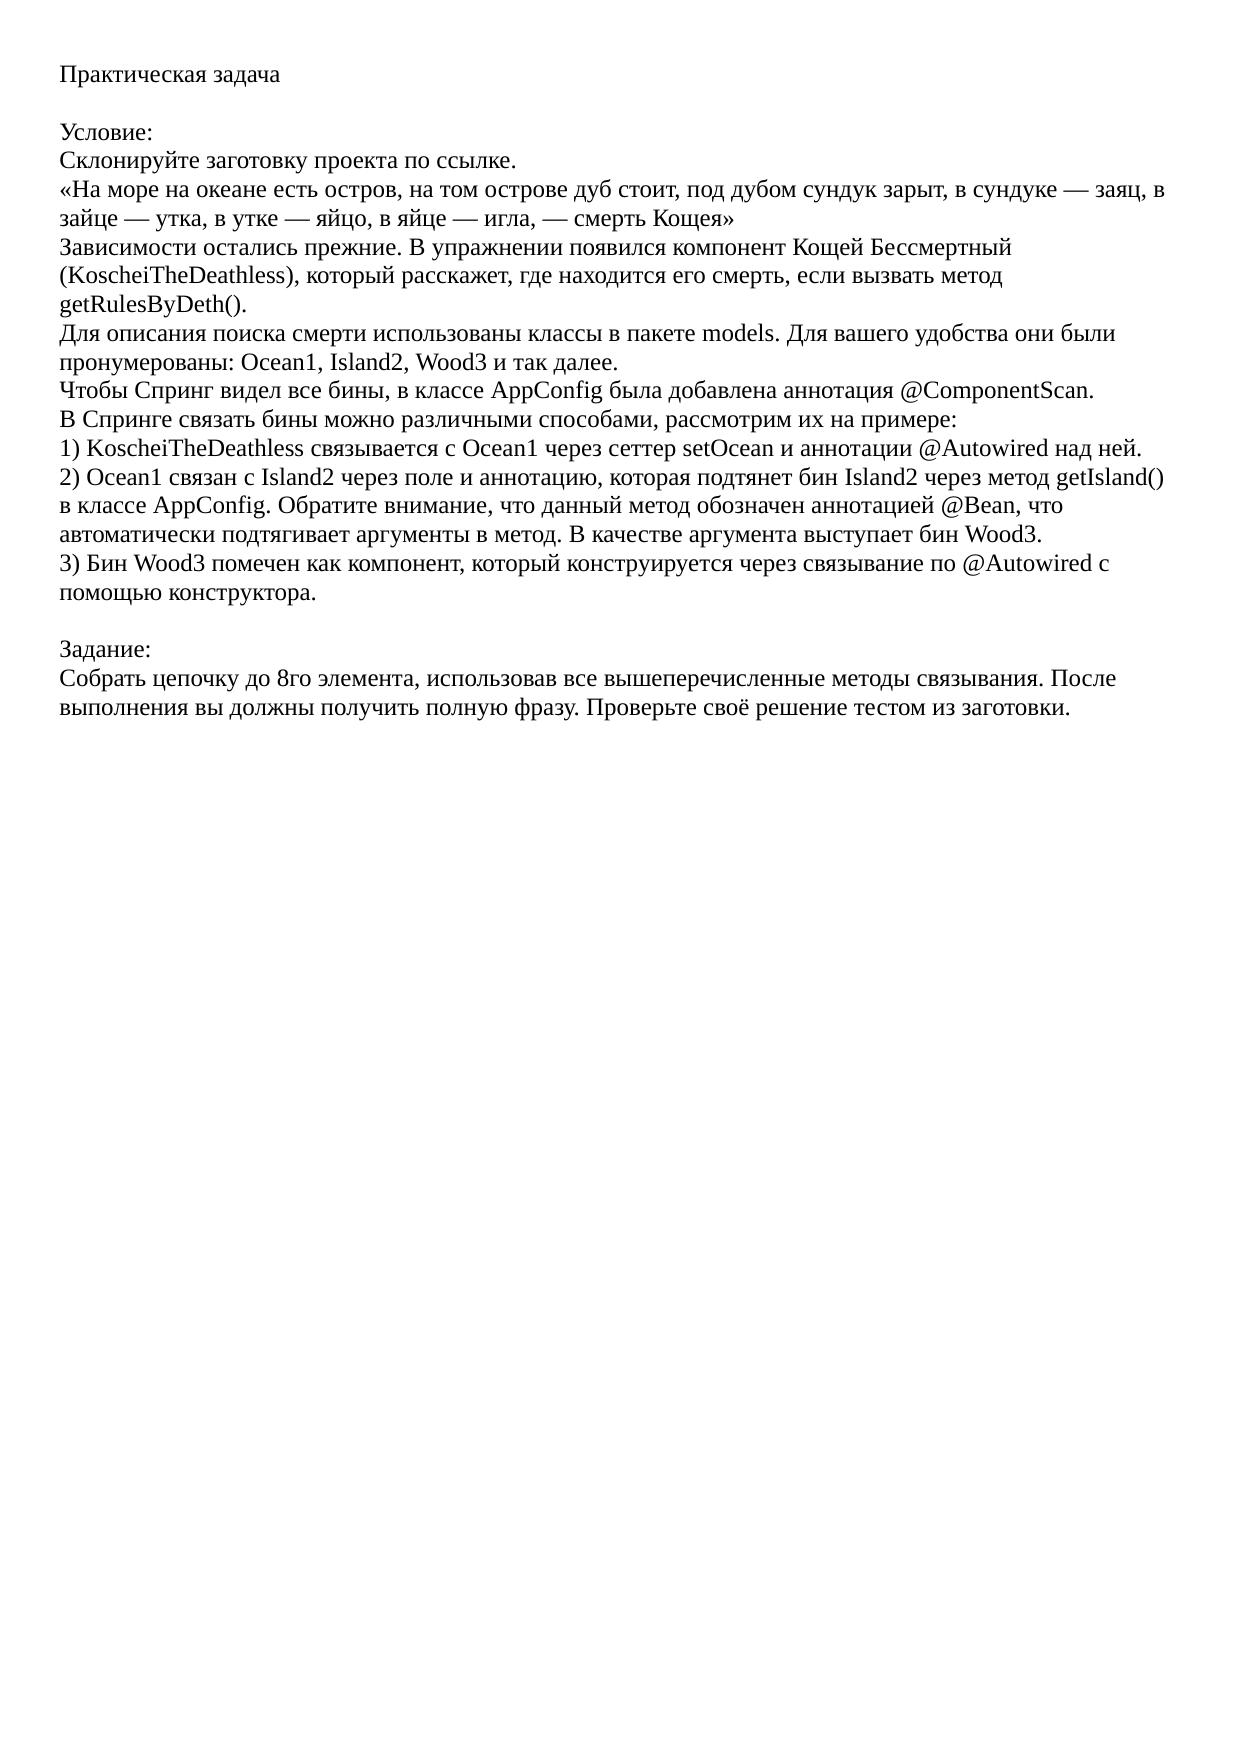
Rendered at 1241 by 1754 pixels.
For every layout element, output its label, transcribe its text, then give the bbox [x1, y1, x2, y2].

text 1) KoscheiTheDeathless связывается с Ocean1 через сеттер setOcean и аннотации @Autowired над ней. [59, 433, 1181, 462]
text Для описания поиска смерти использованы классы в пакете models. Для вашего удобства они были пронумерованы: Ocean1, Island2, Wood3 и так далее. [59, 318, 1181, 375]
text 3) Бин Wood3 помечен как компонент, который конструируется через связывание по @Autowired с помощью конструктора. [59, 548, 1181, 605]
text Собрать цепочку до 8го элемента, использовав все вышеперечисленные методы связывания. После выполнения вы должны получить полную фразу. Проверьте своё решение тестом из заготовки. [59, 663, 1181, 720]
text В Спринге связать бины можно различными способами, рассмотрим их на примере: [59, 404, 1181, 433]
text Практическая задача [59, 59, 1181, 88]
text Задание: [59, 634, 1181, 663]
text Склонируйте заготовку проекта по ссылке. [59, 145, 1181, 174]
text Чтобы Спринг видел все бины, в классе AppConfig была добавлена аннотация @ComponentScan. [59, 375, 1181, 404]
text Условие: [59, 117, 1181, 145]
text «На море на океане есть остров, на том острове дуб стоит, под дубом сундук зарыт, в сундуке — заяц, в зайце — утка, в утке — яйцо, в яйце — игла, — смерть Кощея» [59, 174, 1181, 232]
text 2) Ocean1 связан с Island2 через поле и аннотацию, которая подтянет бин Island2 через метод getIsland() в классе AppConfig. Обратите внимание, что данный метод обозначен аннотацией @Bean, что автоматически подтягивает аргументы в метод. В качестве аргумента выступает бин Wood3. [59, 462, 1181, 548]
text Зависимости остались прежние. В упражнении появился компонент Кощей Бессмертный (KoscheiTheDeathless), который расскажет, где находится его смерть, если вызвать метод getRulesByDeth(). [59, 232, 1181, 318]
